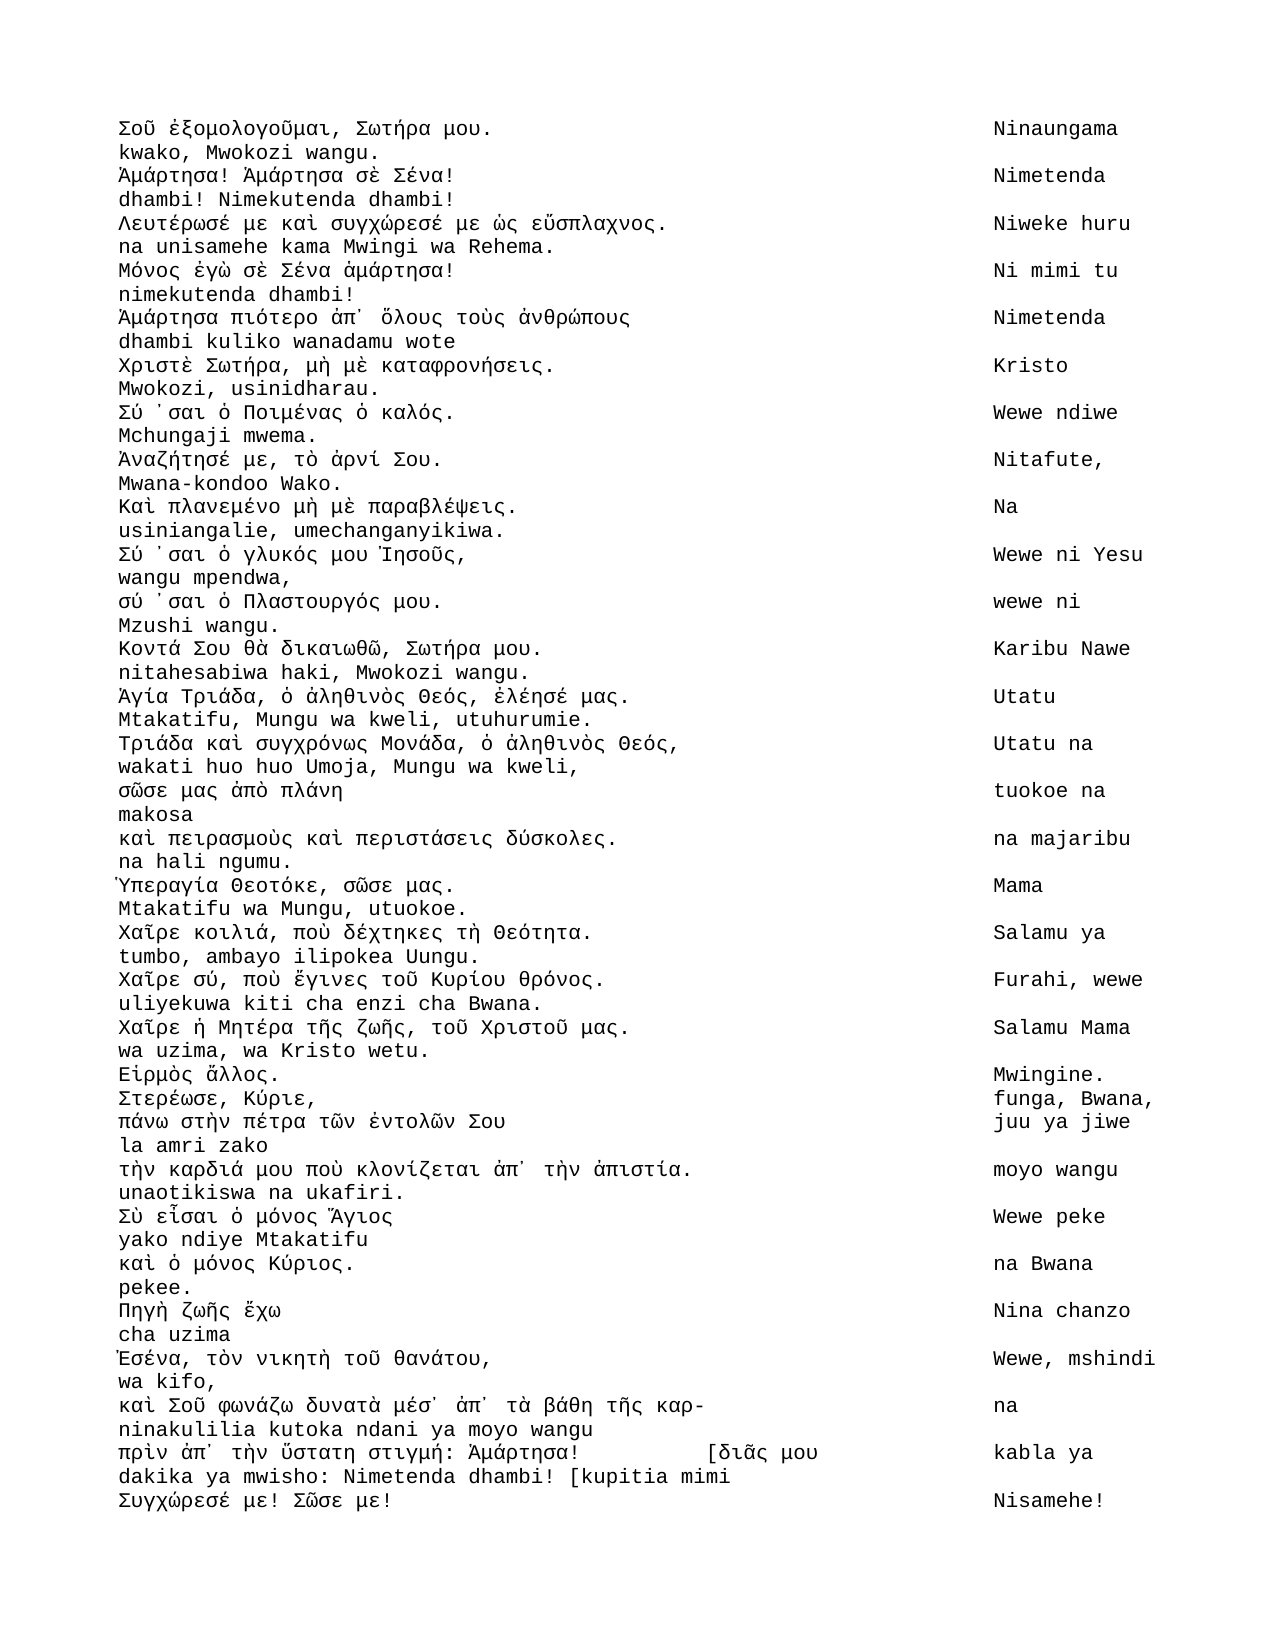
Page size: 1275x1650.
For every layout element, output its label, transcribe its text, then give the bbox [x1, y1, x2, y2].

text Ἁγία Τριάδα, ὁ ἀληθινὸς Θεός, ἐλέησέ μας. Utatu Mtakatifu, Mungu wa kweli, utuhurumie. [118, 686, 1157, 733]
text Ἀναζήτησέ με, τὸ ἀρνί Σου. Nitafute, Mwana-kondoo Wako. [118, 449, 1157, 496]
text τὴν καρδιά μου ποὺ κλονίζεται ἀπ᾿ τὴν ἀπιστία. moyo wangu unaotikiswa na ukafiri. [118, 1158, 1157, 1206]
text πρὶν ἀπ᾿ τὴν ὕστατη στιγμή: Ἁμάρτησα! [διᾶς μου kabla ya dakika ya mwisho: Nimetenda dhambi! [kupitia mimi [118, 1442, 1157, 1489]
text καὶ ὁ μόνος Κύριος. na Bwana pekee. [118, 1253, 1157, 1300]
text Σύ ᾿σαι ὁ Ποιμένας ὁ καλός. Wewe ndiwe Mchungaji mwema. [118, 402, 1157, 449]
text Χριστὲ Σωτήρα, μὴ μὲ καταφρονήσεις. Kristo Mwokozi, usinidharau. [118, 354, 1157, 402]
text Χαῖρε κοιλιά, ποὺ δέχτηκες τὴ Θεότητα. Salamu ya tumbo, ambayo ilipokea Uungu. [118, 922, 1157, 969]
text Τριάδα καὶ συγχρόνως Μονάδα, ὁ ἀληθινὸς Θεός, Utatu na wakati huo huo Umoja, Mungu wa kweli, [118, 733, 1157, 780]
text πάνω στὴν πέτρα τῶν ἐντολῶν Σου juu ya jiwe la amri zako [118, 1111, 1157, 1158]
text Εἱρμὸς ἄλλος. Mwingine. [118, 1064, 1157, 1088]
text Συγχώρεσέ με! Σῶσε με! Nisamehe! [118, 1489, 1157, 1513]
text καὶ πειρασμοὺς καὶ περιστάσεις δύσκολες. na majaribu na hali ngumu. [118, 827, 1157, 875]
text Σοῦ ἐξομολογοῦμαι, Σωτήρα μου. Ninaungama kwako, Mwokozi wangu. [118, 118, 1157, 165]
text σῶσε μας ἀπὸ πλάνη tuokoe na makosa [118, 780, 1157, 827]
text Κοντά Σου θὰ δικαιωθῶ, Σωτήρα μου. Karibu Nawe nitahesabiwa haki, Mwokozi wangu. [118, 638, 1157, 686]
text Σὺ εἶσαι ὁ μόνος Ἅγιος Wewe peke yako ndiye Mtakatifu [118, 1206, 1157, 1253]
text Χαῖρε σύ, ποὺ ἔγινες τοῦ Κυρίου θρόνος. Furahi, wewe uliyekuwa kiti cha enzi cha Bwana. [118, 969, 1157, 1017]
text Χαῖρε ἡ Μητέρα τῆς ζωῆς, τοῦ Χριστοῦ μας. Salamu Mama wa uzima, wa Kristo wetu. [118, 1017, 1157, 1064]
text Πηγὴ ζωῆς ἔχω Nina chanzo cha uzima [118, 1300, 1157, 1348]
text Ἁμάρτησα πιότερο ἀπ᾿ ὅλους τοὺς ἀνθρώπους Nimetenda dhambi kuliko wanadamu wote [118, 307, 1157, 354]
text Ὑπεραγία Θεοτόκε, σῶσε μας. Mama Mtakatifu wa Mungu, utuokoe. [118, 875, 1157, 922]
text Ἐσένα, τὸν νικητὴ τοῦ θανάτου, Wewe, mshindi wa kifo, [118, 1348, 1157, 1395]
text σύ ᾿σαι ὁ Πλαστουργός μου. wewe ni Mzushi wangu. [118, 591, 1157, 638]
text καὶ Σοῦ φωνάζω δυνατὰ μέσ᾿ ἀπ᾿ τὰ βάθη τῆς καρ- na ninakulilia kutoka ndani ya moyo wangu [118, 1395, 1157, 1442]
text Ἁμάρτησα! Ἁμάρτησα σὲ Σένα! Nimetenda dhambi! Nimekutenda dhambi! [118, 165, 1157, 213]
text Σύ ᾿σαι ὁ γλυκός μου Ἰησοῦς, Wewe ni Yesu wangu mpendwa, [118, 544, 1157, 591]
text Καὶ πλανεμένο μὴ μὲ παραβλέψεις. Na usiniangalie, umechanganyikiwa. [118, 496, 1157, 544]
text Στερέωσε, Κύριε, funga, Bwana, [118, 1088, 1157, 1111]
text Μόνος ἐγὼ σὲ Σένα ἁμάρτησα! Ni mimi tu nimekutenda dhambi! [118, 260, 1157, 307]
text Λευτέρωσέ με καὶ συγχώρεσέ με ὡς εὔσπλαχνος. Niweke huru na unisamehe kama Mwingi wa Rehema. [118, 213, 1157, 260]
